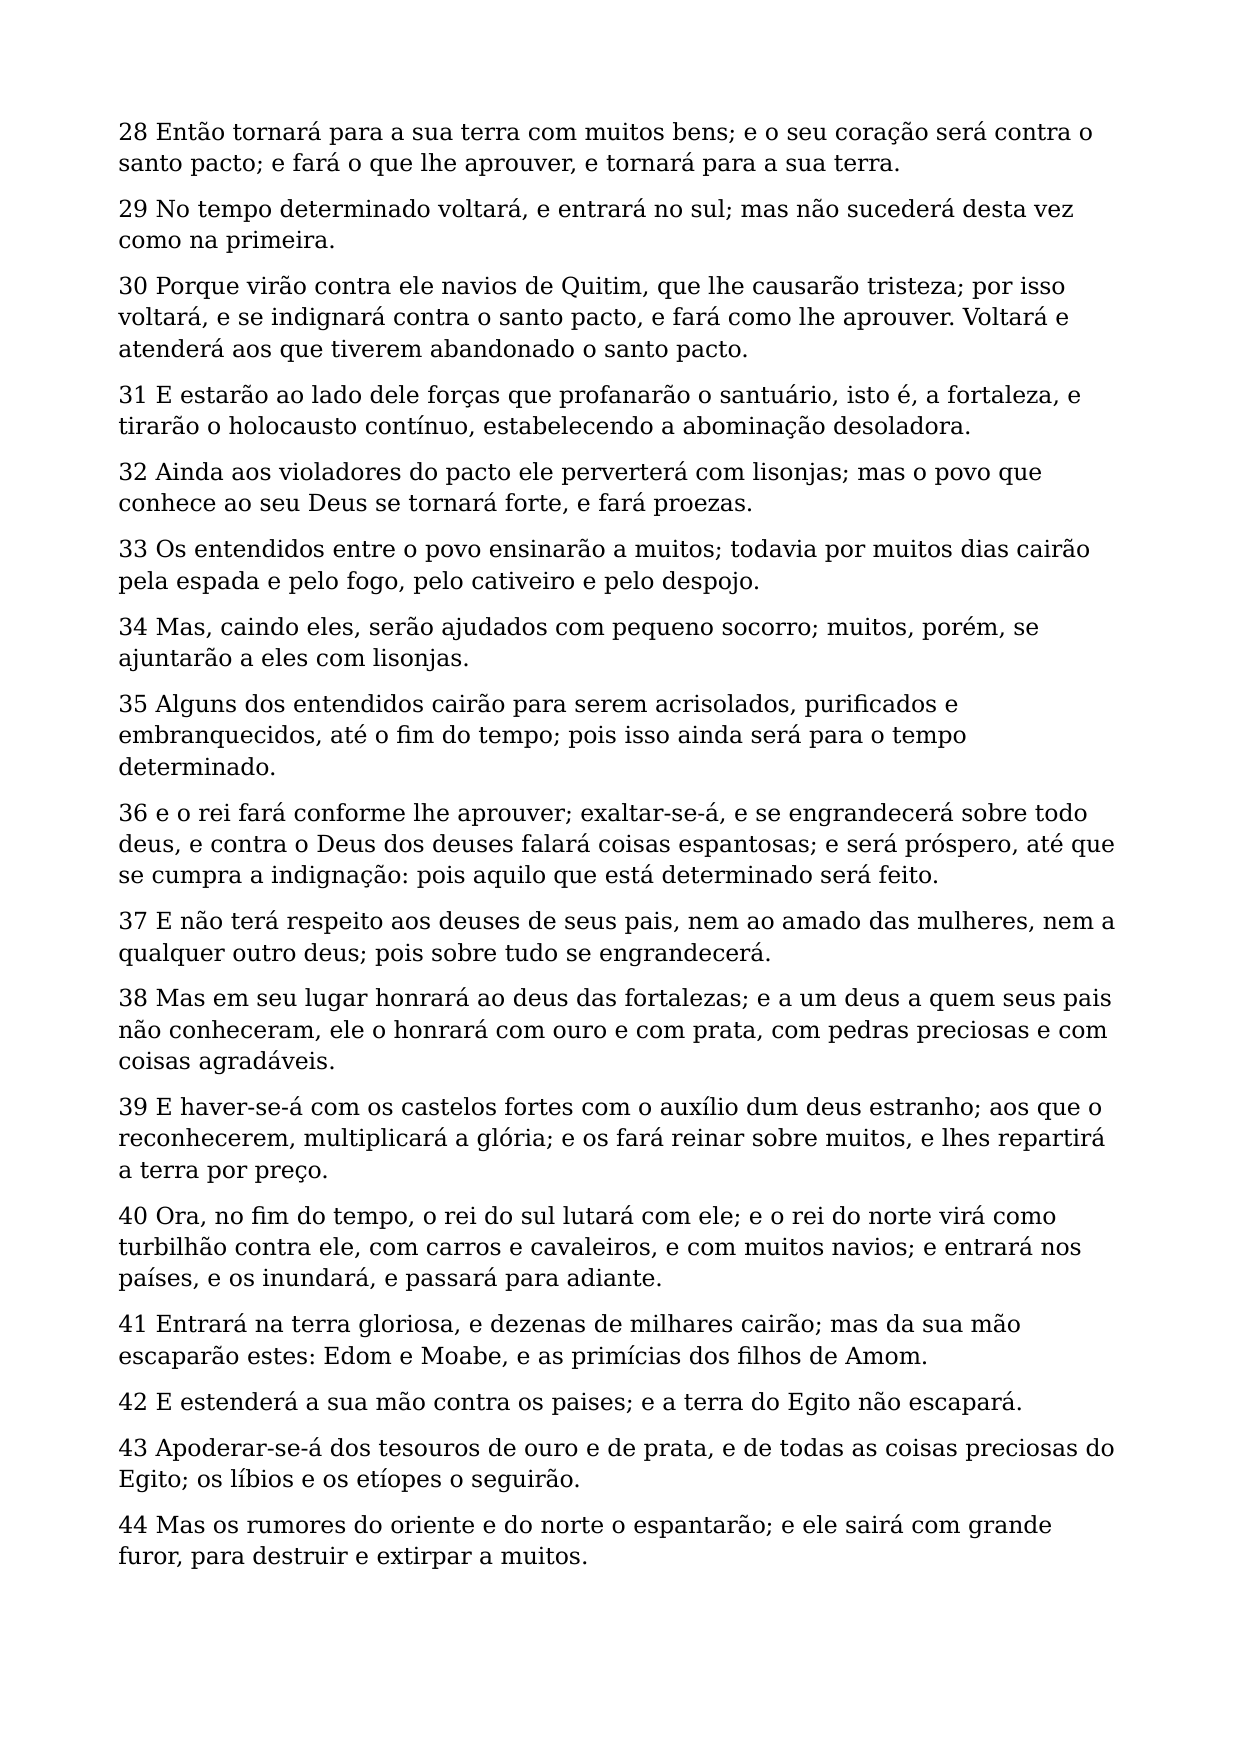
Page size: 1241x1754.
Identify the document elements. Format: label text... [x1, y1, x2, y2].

text 31 E estarão ao lado dele forças que profanarão o santuário, isto é, a fortaleza, e tirarão o holocausto contínuo, estabelecendo a abominação desoladora. [118, 381, 1122, 440]
text 34 Mas, caindo eles, serão ajudados com pequeno socorro; muitos, porém, se ajuntarão a eles com lisonjas. [118, 613, 1122, 672]
text 43 Apoderar-se-á dos tesouros de ouro e de prata, e de todas as coisas preciosas do Egito; os líbios e os etíopes o seguirão. [118, 1434, 1122, 1493]
text 32 Ainda aos violadores do pacto ele perverterá com lisonjas; mas o povo que conhece ao seu Deus se tornará forte, e fará proezas. [118, 459, 1122, 517]
text 37 E não terá respeito aos deuses de seus pais, nem ao amado das mulheres, nem a qualquer outro deus; pois sobre tudo se engrandecerá. [118, 908, 1122, 966]
text 35 Alguns dos entendidos cairão para serem acrisolados, purificados e embranquecidos, até o fim do tempo; pois isso ainda será para o tempo determinado. [118, 691, 1122, 781]
text 39 E haver-se-á com os castelos fortes com o auxílio dum deus estranho; aos que o reconhecerem, multiplicará a glória; e os fará reinar sobre muitos, e lhes repartirá a terra por preço. [118, 1094, 1122, 1184]
text 44 Mas os rumores do oriente e do norte o espantarão; e ele sairá com grande furor, para destruir e extirpar a muitos. [118, 1512, 1122, 1570]
text 36 e o rei fará conforme lhe aprouver; exaltar-se-á, e se engrandecerá sobre todo deus, e contra o Deus dos deuses falará coisas espantosas; e será próspero, até que se cumpra a indignação: pois aquilo que está determinado será feito. [118, 799, 1122, 889]
text 28 Então tornará para a sua terra com muitos bens; e o seu coração será contra o santo pacto; e fará o que lhe aprouver, e tornará para a sua terra. [118, 118, 1122, 177]
text 33 Os entendidos entre o povo ensinarão a muitos; todavia por muitos dias cairão pela espada e pelo fogo, pelo cativeiro e pelo despojo. [118, 536, 1122, 594]
text 42 E estenderá a sua mão contra os paises; e a terra do Egito não escapará. [118, 1388, 1122, 1416]
text 30 Porque virão contra ele navios de Quitim, que lhe causarão tristeza; por isso voltará, e se indignará contra o santo pacto, e fará como lhe aprouver. Voltará e atenderá aos que tiverem abandonado o santo pacto. [118, 273, 1122, 363]
text 41 Entrará na terra gloriosa, e dezenas de milhares cairão; mas da sua mão escaparão estes: Edom e Moabe, e as primícias dos filhos de Amom. [118, 1311, 1122, 1370]
text 40 Ora, no fim do tempo, o rei do sul lutará com ele; e o rei do norte virá como turbilhão contra ele, com carros e cavaleiros, e com muitos navios; e entrará nos países, e os inundará, e passará para adiante. [118, 1202, 1122, 1292]
text 38 Mas em seu lugar honrará ao deus das fortalezas; e a um deus a quem seus pais não conheceram, ele o honrará com ouro e com prata, com pedras preciosas e com coisas agradáveis. [118, 985, 1122, 1075]
text 29 No tempo determinado voltará, e entrará no sul; mas não sucederá desta vez como na primeira. [118, 195, 1122, 254]
